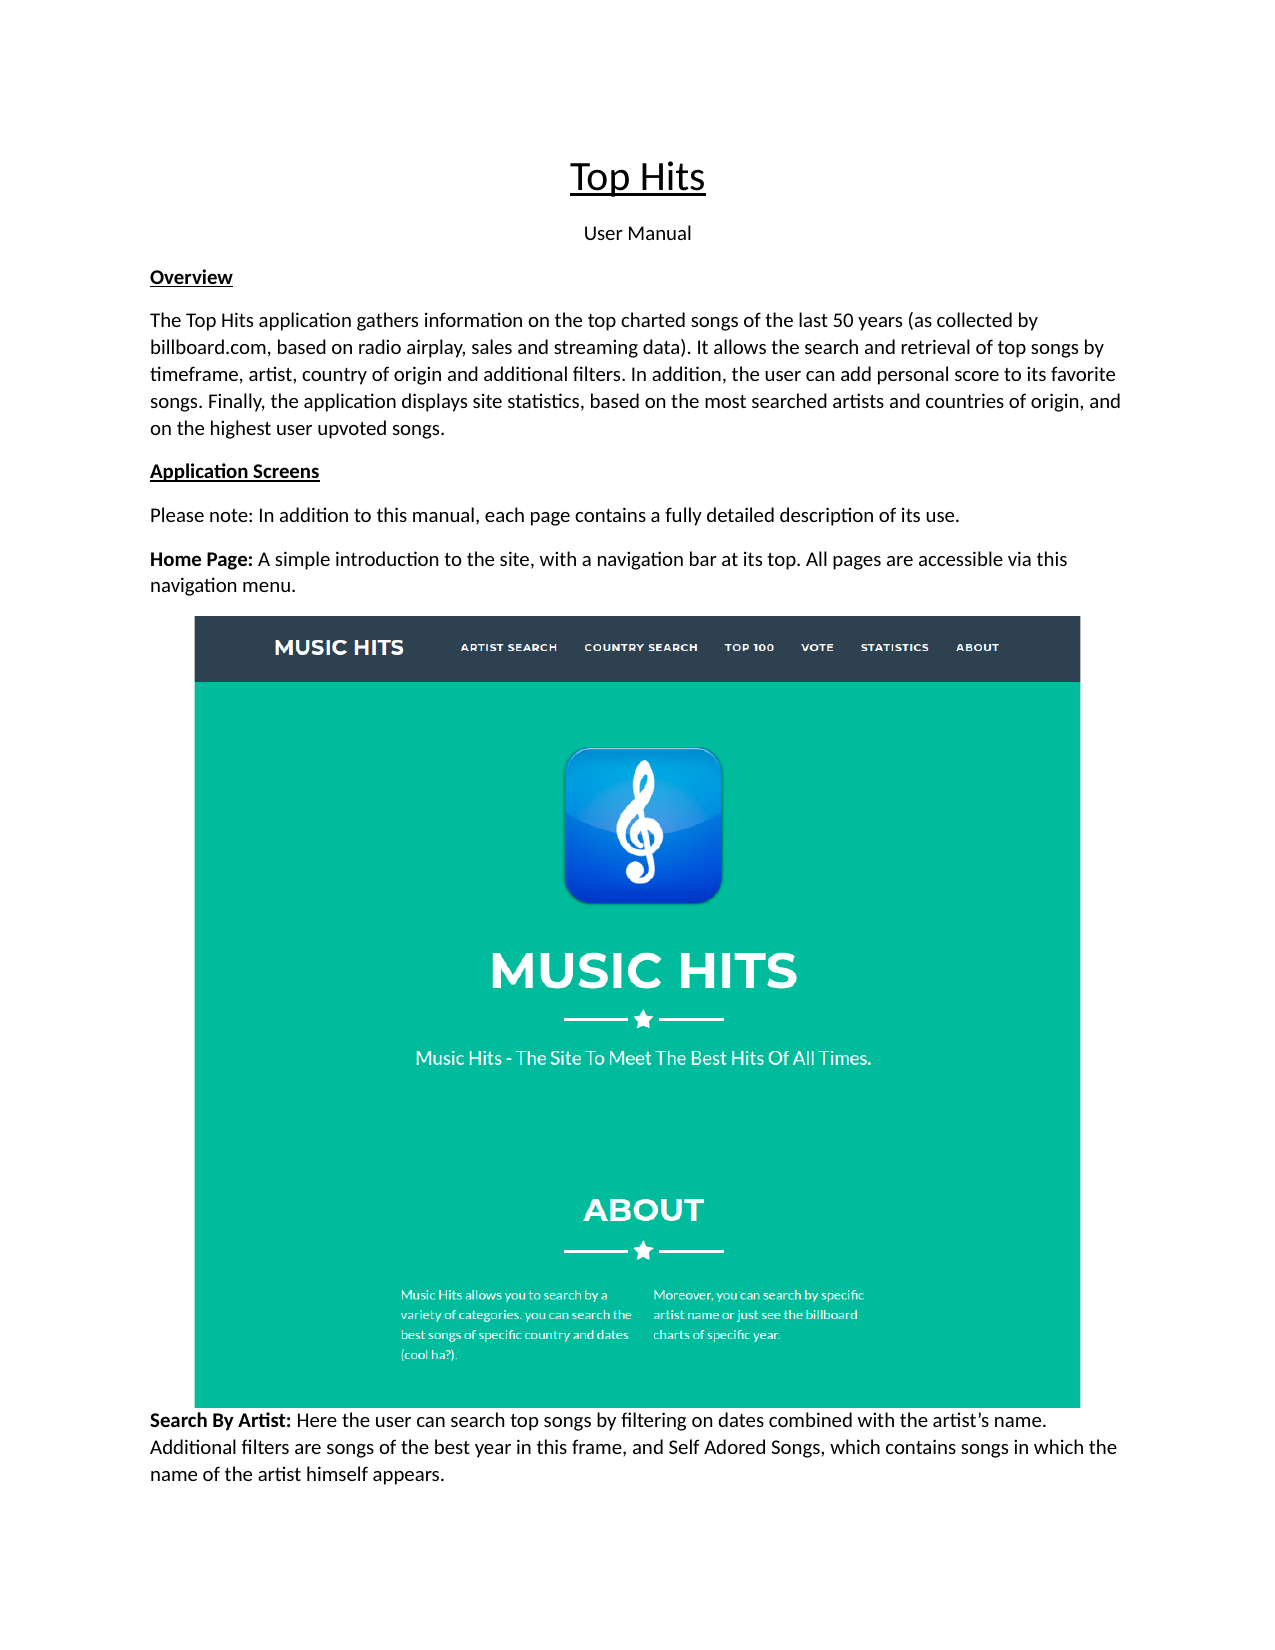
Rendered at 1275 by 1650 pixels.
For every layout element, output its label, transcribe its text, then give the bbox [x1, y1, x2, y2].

text Overview [150, 264, 1125, 289]
text User Manual [150, 221, 1125, 246]
text Home Page: A simple introduction to the site, with a navigation bar at its top. All pages are accessible via this navigation menu. [150, 546, 1125, 598]
text Top Hits [150, 150, 1125, 201]
text Please note: In addition to this manual, each page contains a fully detailed description of its use. [150, 502, 1125, 528]
text Search By Artist: Here the user can search top songs by filtering on dates combined with the artist’s name. Additional filters are songs of the best year in this frame, and Self Adored Songs, which contains songs in which the name of the artist himself appears. [150, 662, 1125, 1486]
text Application Screens [150, 459, 1125, 484]
text The Top Hits application gathers information on the top charted songs of the last 50 years (as collected by billboard.com, based on radio airplay, sales and streaming data). It allows the search and retrieval of top songs by timeframe, artist, country of origin and additional filters. In addition, the user can add personal score to its favorite songs. Finally, the application displays site statistics, based on the most searched artists and countries of origin, and on the highest user upvoted songs. [150, 308, 1125, 441]
